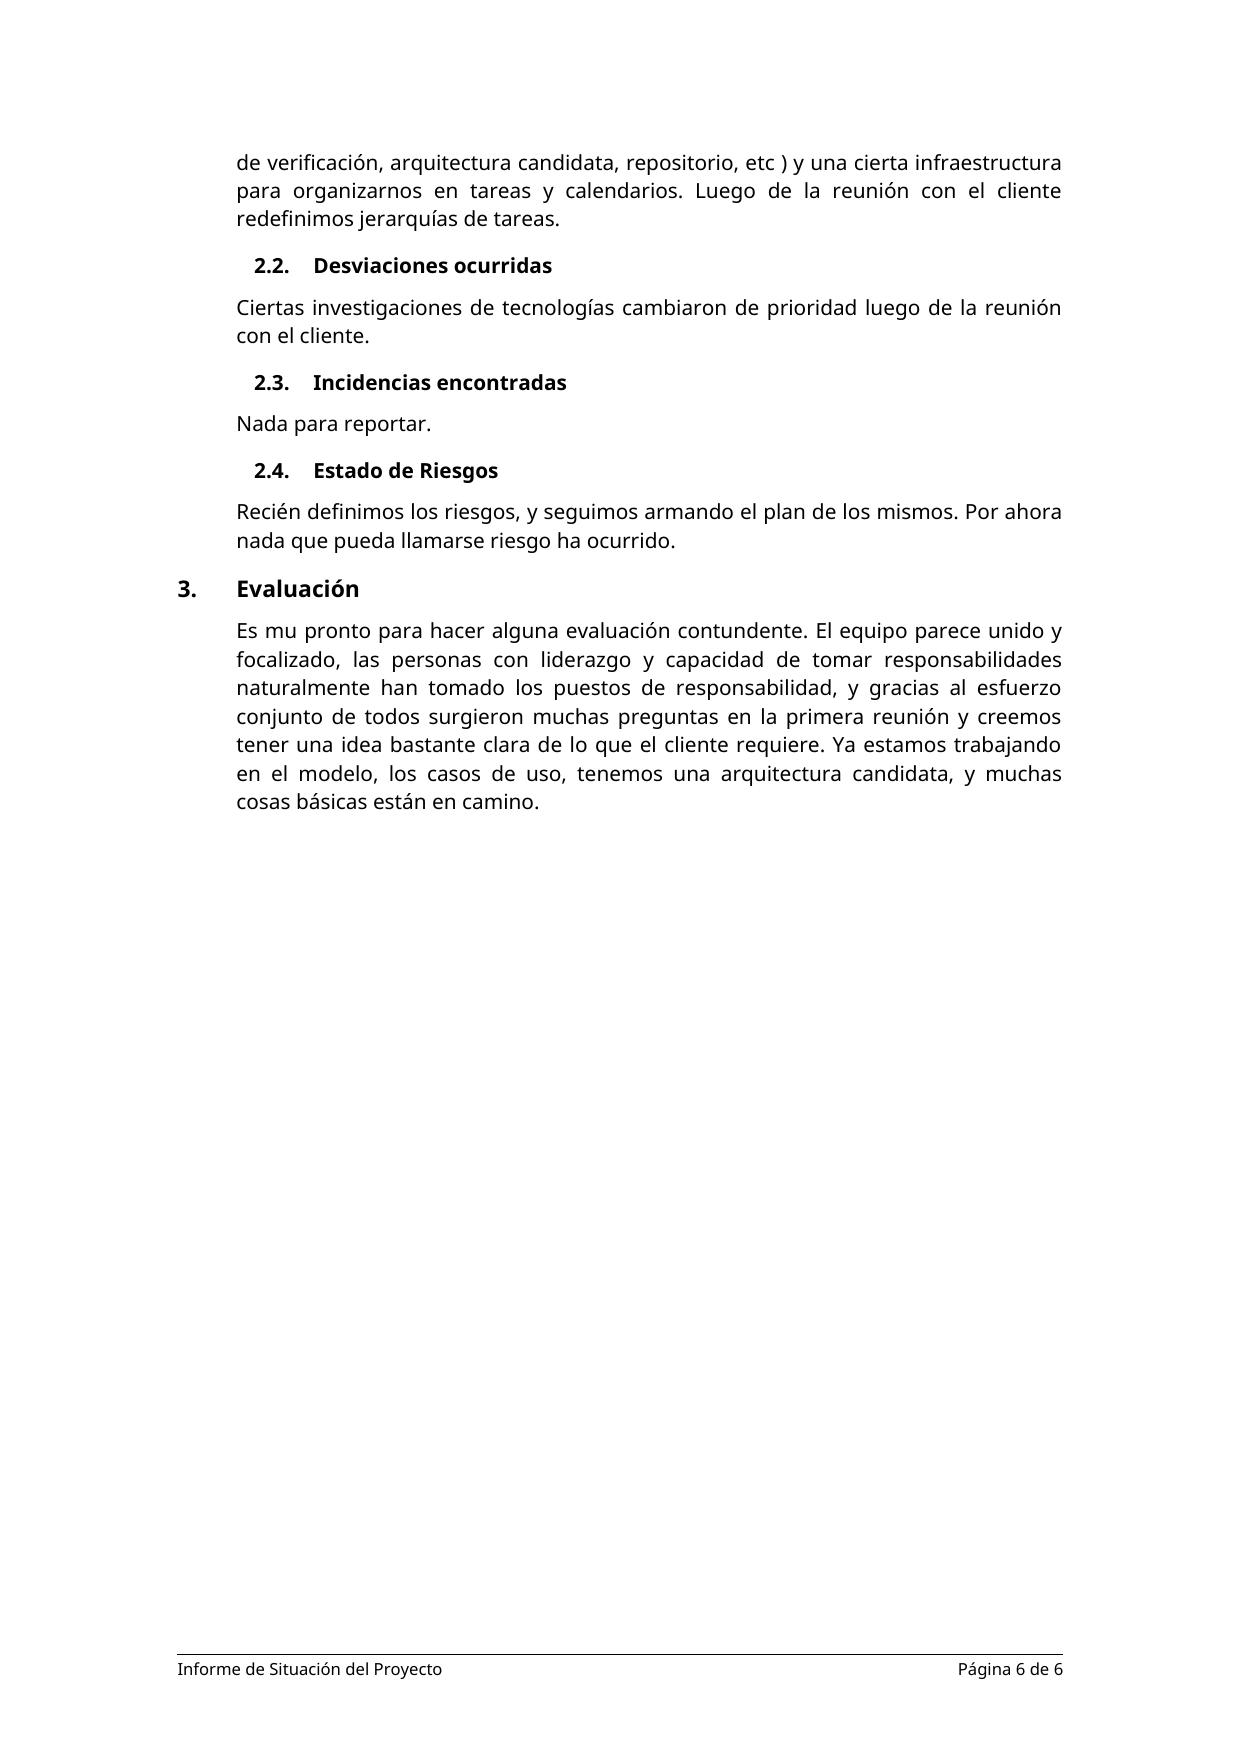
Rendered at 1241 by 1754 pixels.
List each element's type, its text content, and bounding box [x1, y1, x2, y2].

list Desviaciones ocurridas [254, 252, 1063, 280]
subtitle Evaluación [177, 573, 1063, 604]
list Incidencias encontradas [254, 368, 1063, 397]
text de verificación, arquitectura candidata, repositorio, etc ) y una cierta infraestructura para organizarnos en tareas y calendarios. Luego de la reunión con el cliente redefinimos jerarquías de tareas. [236, 148, 1063, 233]
text Es mu pronto para hacer alguna evaluación contundente. El equipo parece unido y focalizado, las personas con liderazgo y capacidad de tomar responsabilidades naturalmente han tomado los puestos de responsabilidad, y gracias al esfuerzo conjunto de todos surgieron muchas preguntas en la primera reunión y creemos tener una idea bastante clara de lo que el cliente requiere. Ya estamos trabajando en el modelo, los casos de uso, tenemos una arquitectura candidata, y muchas cosas básicas están en camino. [236, 617, 1063, 816]
text Ciertas investigaciones de tecnologías cambiaron de prioridad luego de la reunión con el cliente. [236, 293, 1063, 349]
text Recién definimos los riesgos, y seguimos armando el plan de los mismos. Por ahora nada que pueda llamarse riesgo ha ocurrido. [236, 497, 1063, 554]
text Nada para reportar. [236, 409, 1063, 438]
list Estado de Riesgos [254, 456, 1063, 485]
